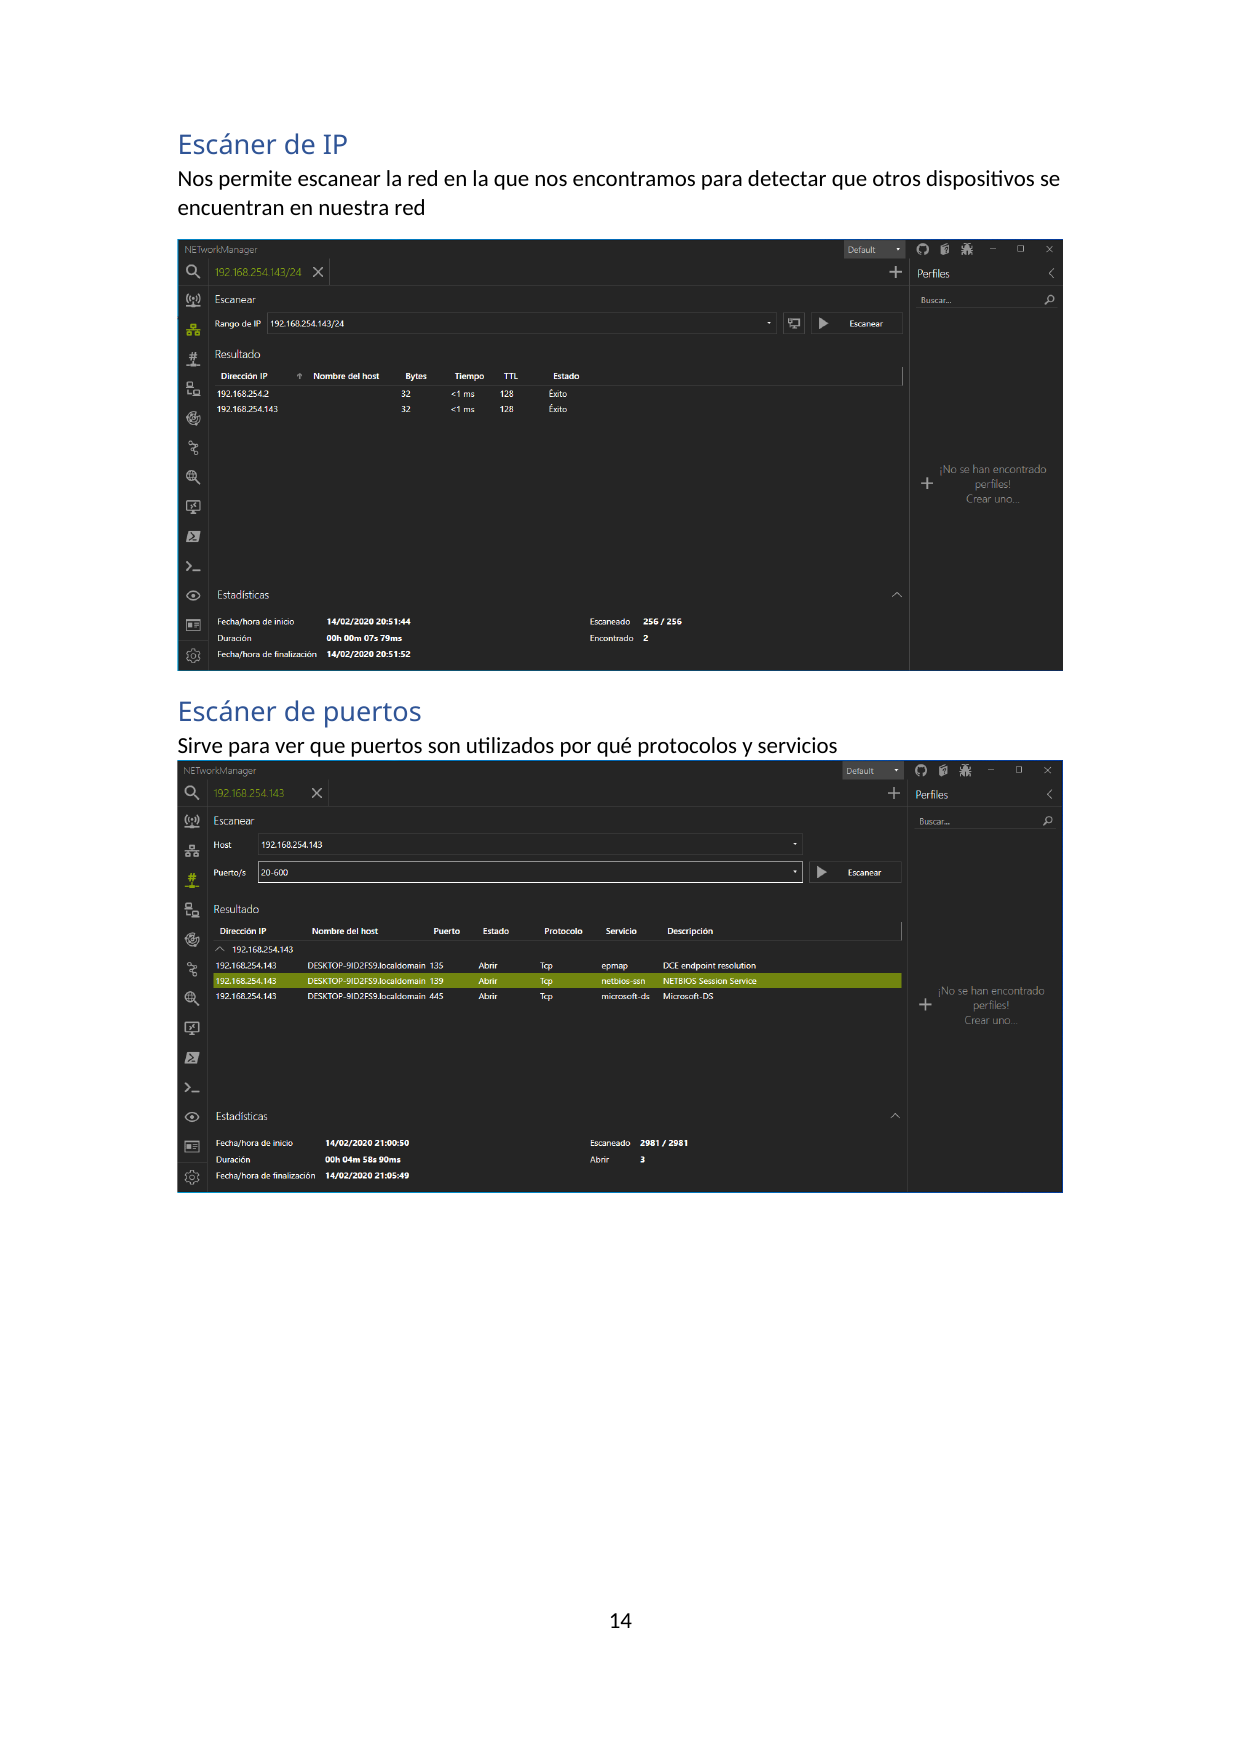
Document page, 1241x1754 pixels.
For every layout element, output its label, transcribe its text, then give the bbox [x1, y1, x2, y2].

subtitle Escáner de puertos [177, 693, 1063, 729]
text Nos permite escanear la red en la que nos encontramos para detectar que otros dispositivos se encuentran en nuestra red [177, 164, 1063, 221]
text Sirve para ver que puertos son utilizados por qué protocolos y servicios [177, 731, 1063, 760]
subtitle Escáner de IP [177, 125, 1063, 162]
